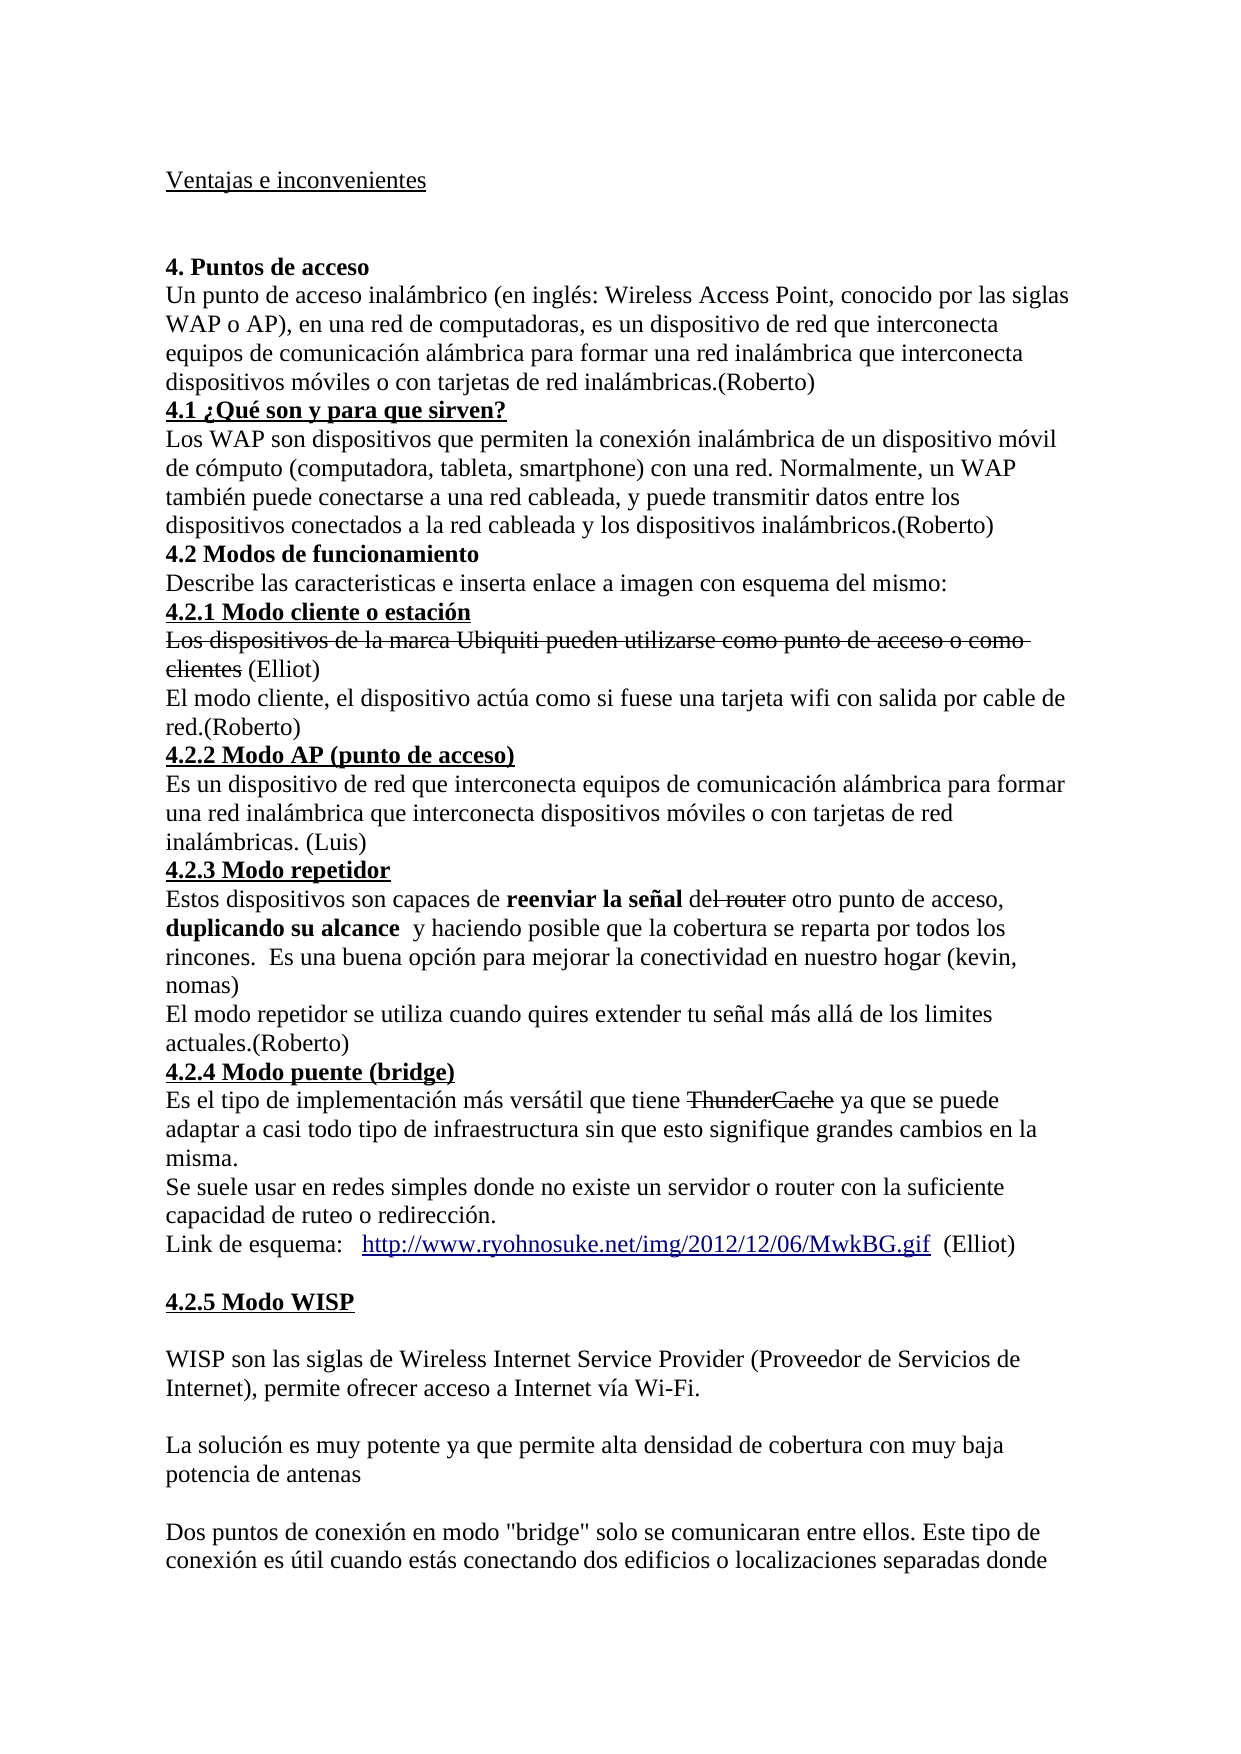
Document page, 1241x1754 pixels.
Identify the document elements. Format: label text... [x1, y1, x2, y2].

text Ventajas e inconvenientes 4. Puntos de acceso Un punto de acceso inalámbrico (en inglés: Wireless Access Point, conocido por las siglas WAP o AP), en una red de computadoras, es un dispositivo de red que interconecta equipos de comunicación alámbrica para formar una red inalámbrica que interconecta dispositivos móviles o con tarjetas de red inalámbricas.(Roberto) 4.1 ¿Qué son y para que sirven? Los WAP son dispositivos que permiten la conexión inalámbrica de un dispositivo móvil de cómputo (computadora, tableta, smartphone) con una red. Normalmente, un WAP también puede conectarse a una red cableada, y puede transmitir datos entre los dispositivos conectados a la red cableada y los dispositivos inalámbricos.(Roberto) 4.2 Modos de funcionamiento Describe las caracteristicas e inserta enlace a imagen con esquema del mismo: 4.2.1 Modo cliente o estación Los dispositivos de la marca Ubiquiti pueden utilizarse como punto de acceso o como clientes (Elliot) El modo cliente, el dispositivo actúa como si fuese una tarjeta wifi con salida por cable de red.(Roberto) 4.2.2 Modo AP (punto de acceso) Es un dispositivo de red que interconecta equipos de comunicación alámbrica para formar una red inalámbrica que interconecta dispositivos móviles o con tarjetas de red inalámbricas. (Luis) 4.2.3 Modo repetidor Estos dispositivos son capaces de reenviar la señal del router otro punto de acceso, duplicando su alcance y haciendo posible que la cobertura se reparta por todos los rincones. Es una buena opción para mejorar la conectividad en nuestro hogar (kevin, nomas) El modo repetidor se utiliza cuando quires extender tu señal más allá de los limites actuales.(Roberto) 4.2.4 Modo puente (bridge) Es el tipo de implementación más versátil que tiene ThunderCache ya que se puede adaptar a casi todo tipo de infraestructura sin que esto signifique grandes cambios en la misma. Se suele usar en redes simples donde no existe un servidor o router con la suficiente capacidad de ruteo o redirección. Link de esquema: http://www.ryohnosuke.net/img/2012/12/06/MwkBG.gif (Elliot) 4.2.5 Modo WISP WISP son las siglas de Wireless Internet Service Provider (Proveedor de Servicios de Internet), permite ofrecer acceso a Internet vía Wi-Fi. La solución es muy potente ya que permite alta densidad de cobertura con muy baja potencia de antenas Dos puntos de conexión en modo "bridge" solo se comunicaran entre ellos. Este tipo de conexión es útil cuando estás conectando dos edificios o localizaciones separadas donde [165, 165, 1075, 1574]
